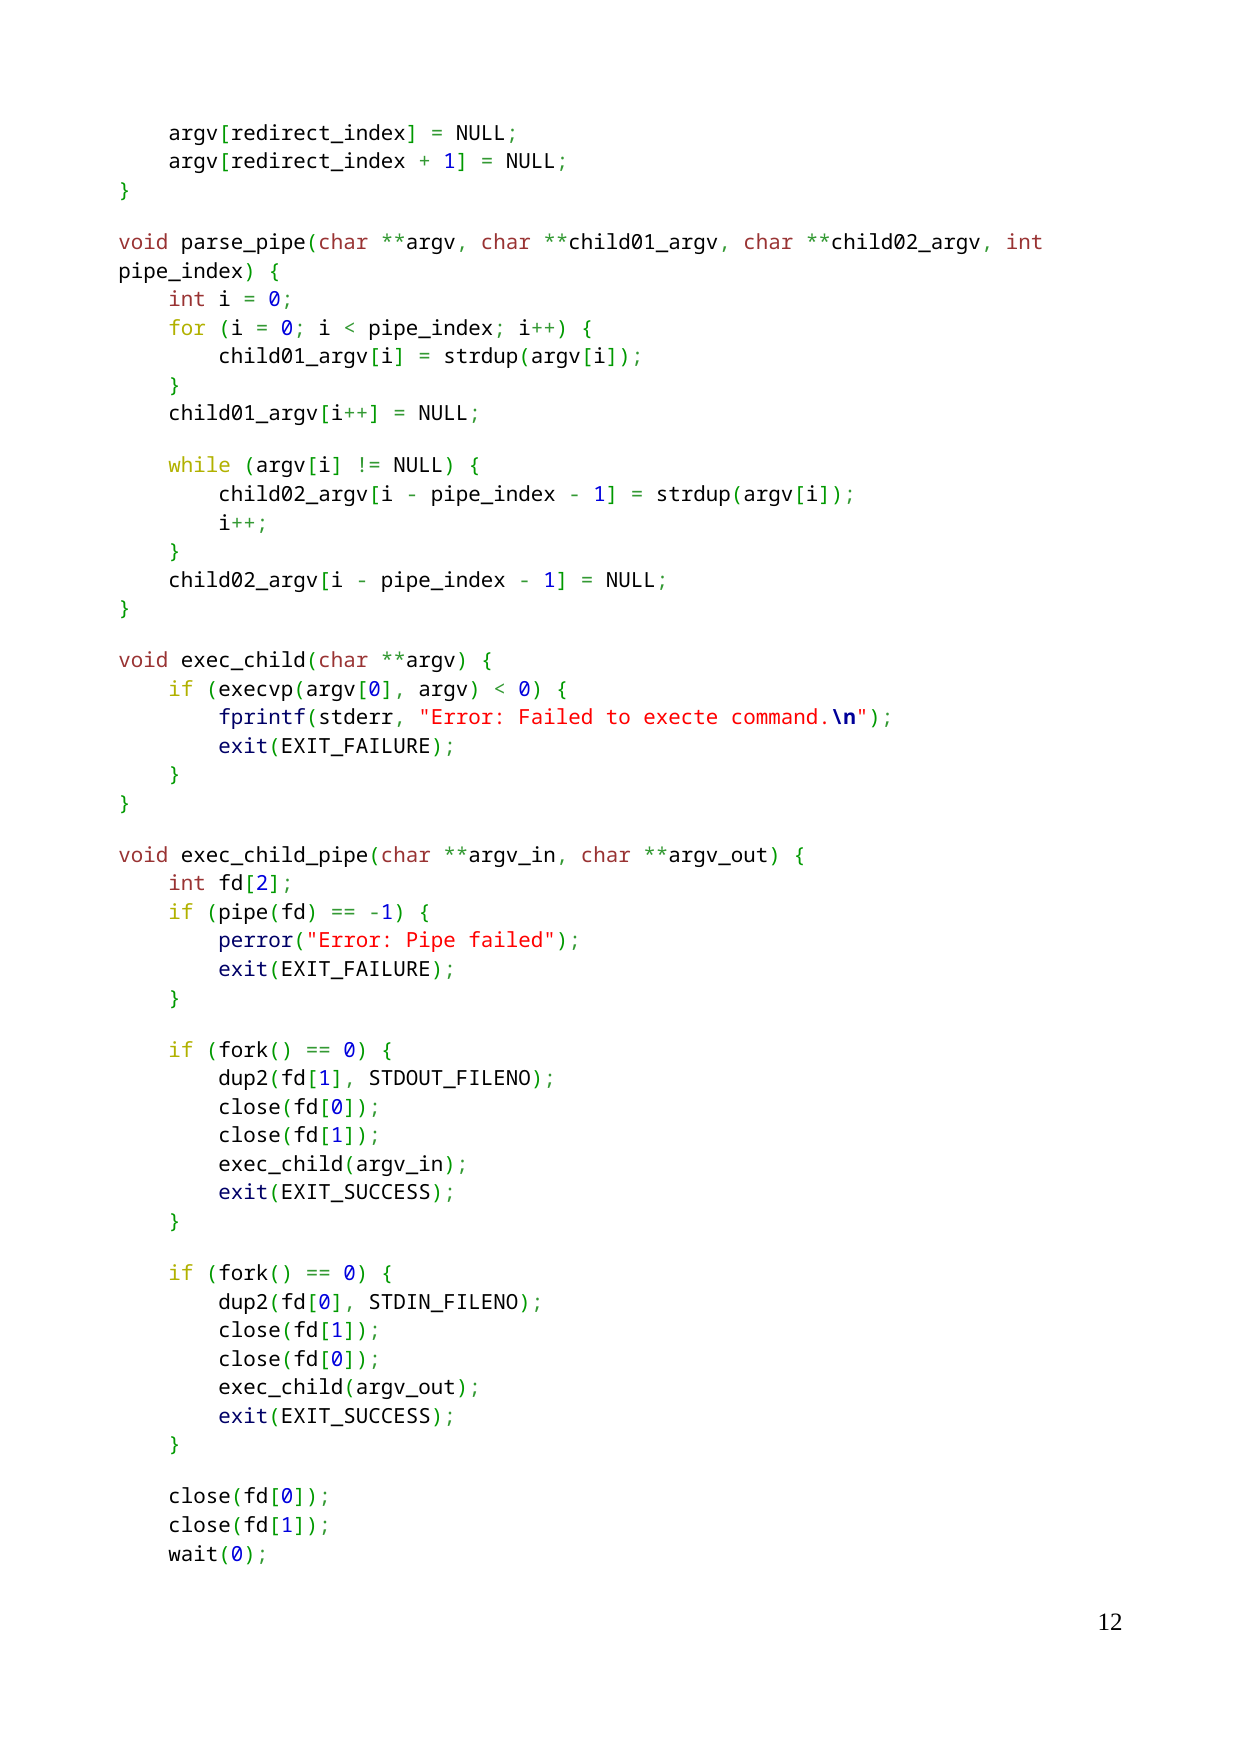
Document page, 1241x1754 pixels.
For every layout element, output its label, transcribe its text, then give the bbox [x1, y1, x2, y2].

text child01_argv[i] = strdup(argv[i]); [118, 341, 1122, 370]
text wait(0); [118, 1539, 1122, 1567]
text dup2(fd[0], STDIN_FILENO); [118, 1287, 1122, 1315]
text void exec_child_pipe(char **argv_in, char **argv_out) { [118, 840, 1122, 868]
text if (pipe(fd) == -1) { [118, 897, 1122, 926]
text exec_child(argv_in); [118, 1149, 1122, 1177]
text } [118, 983, 1122, 1011]
text close(fd[0]); [118, 1482, 1122, 1510]
text exit(EXIT_SUCCESS); [118, 1401, 1122, 1429]
text int i = 0; [118, 284, 1122, 313]
text } [118, 759, 1122, 788]
text close(fd[1]); [118, 1120, 1122, 1149]
text exit(EXIT_SUCCESS); [118, 1177, 1122, 1206]
text exec_child(argv_out); [118, 1372, 1122, 1401]
text if (fork() == 0) { [118, 1035, 1122, 1063]
text close(fd[1]); [118, 1315, 1122, 1344]
text argv[redirect_index + 1] = NULL; [118, 147, 1122, 175]
text } [118, 788, 1122, 816]
text child02_argv[i - pipe_index - 1] = strdup(argv[i]); [118, 479, 1122, 508]
text argv[redirect_index] = NULL; [118, 118, 1122, 147]
text close(fd[0]); [118, 1092, 1122, 1120]
text void parse_pipe(char **argv, char **child01_argv, char **child02_argv, int pipe_index) { [118, 227, 1122, 284]
text if (execvp(argv[0], argv) < 0) { [118, 674, 1122, 702]
text child02_argv[i - pipe_index - 1] = NULL; [118, 565, 1122, 593]
text exit(EXIT_FAILURE); [118, 731, 1122, 759]
text } [118, 175, 1122, 204]
text close(fd[0]); [118, 1344, 1122, 1372]
text } [118, 536, 1122, 565]
text int fd[2]; [118, 868, 1122, 897]
text } [118, 593, 1122, 622]
text } [118, 1429, 1122, 1458]
text i++; [118, 508, 1122, 536]
text fprintf(stderr, "Error: Failed to execte command.\n"); [118, 702, 1122, 731]
text while (argv[i] != NULL) { [118, 451, 1122, 479]
text for (i = 0; i < pipe_index; i++) { [118, 313, 1122, 341]
text if (fork() == 0) { [118, 1258, 1122, 1287]
text void exec_child(char **argv) { [118, 645, 1122, 674]
text exit(EXIT_FAILURE); [118, 954, 1122, 983]
text child01_argv[i++] = NULL; [118, 398, 1122, 427]
text } [118, 1206, 1122, 1234]
text } [118, 370, 1122, 398]
text dup2(fd[1], STDOUT_FILENO); [118, 1063, 1122, 1092]
text close(fd[1]); [118, 1510, 1122, 1539]
text perror("Error: Pipe failed"); [118, 926, 1122, 954]
